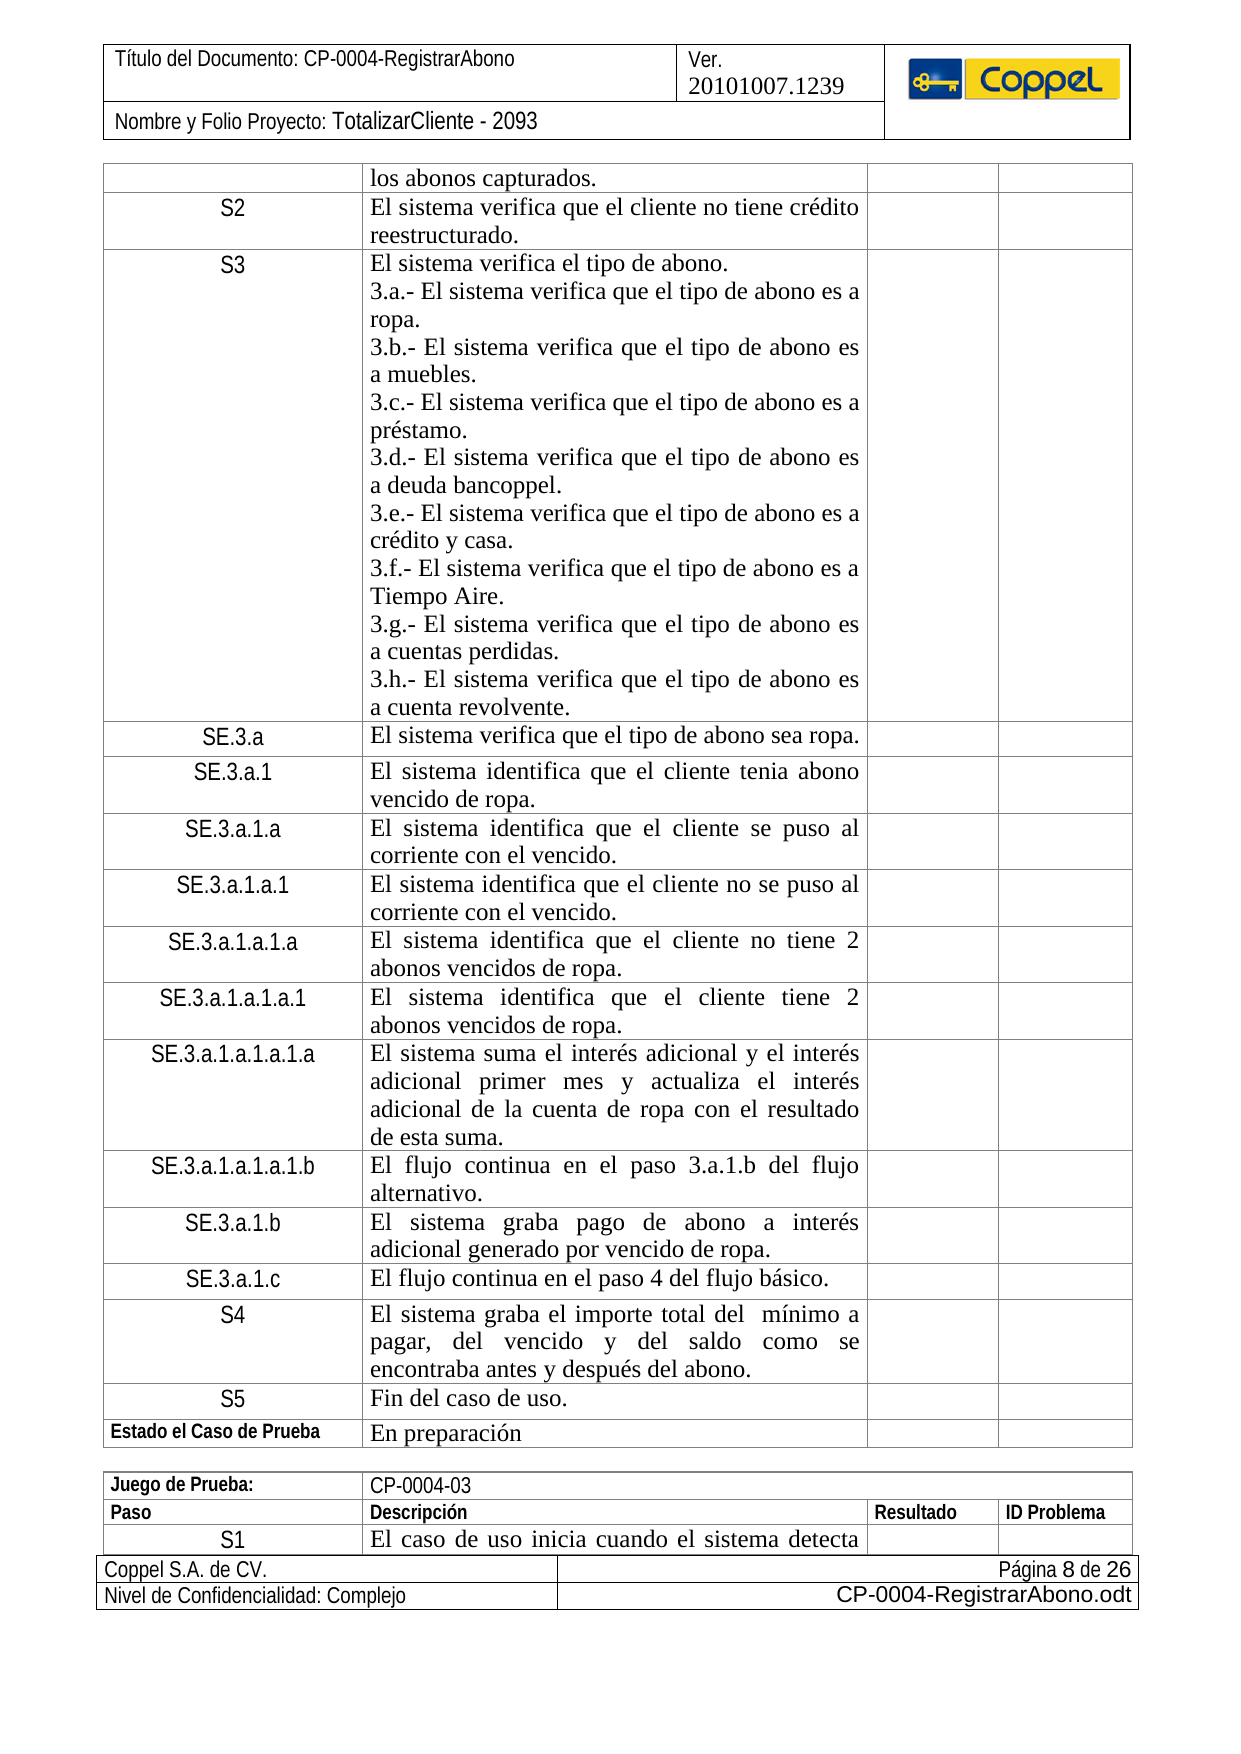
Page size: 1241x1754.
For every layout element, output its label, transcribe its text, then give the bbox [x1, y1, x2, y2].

table_cell [868, 757, 998, 813]
table_cell [868, 1420, 998, 1447]
table_cell los abonos capturados. [363, 164, 867, 192]
table_cell [999, 1384, 1132, 1418]
table_cell [868, 814, 998, 869]
table_header Juego de Prueba: [104, 1473, 362, 1499]
table_cell En preparación [363, 1420, 867, 1447]
table_cell S5 [104, 1384, 362, 1418]
table_cell [868, 722, 998, 756]
table_cell [999, 193, 1132, 248]
table_cell SE.3.a.1.a [104, 814, 362, 869]
table_cell El sistema identifica que el cliente se puso al corriente con el vencido. [363, 814, 867, 869]
table_cell [868, 1264, 998, 1299]
table_cell SE.3.a.1.a.1.a.1.a [104, 1040, 362, 1150]
table_cell S3 [104, 250, 362, 721]
table_cell El sistema verifica que el cliente no tiene crédito reestructurado. [363, 193, 867, 248]
table_cell [999, 164, 1132, 192]
table_cell [868, 1384, 998, 1418]
table_cell El flujo continua en el paso 4 del flujo básico. [363, 1264, 867, 1299]
table_cell [868, 927, 998, 982]
table_cell El sistema graba pago de abono a interés adicional generado por vencido de ropa. [363, 1208, 867, 1263]
table_cell [999, 1040, 1132, 1150]
table_cell [104, 164, 362, 192]
table_cell SE.3.a.1.a.1.a.1 [104, 983, 362, 1038]
table_cell S1 [104, 1525, 362, 1554]
table_cell El sistema identifica que el cliente no se puso al corriente con el vencido. [363, 870, 867, 926]
table_cell [868, 1300, 998, 1383]
table_cell El sistema suma el interés adicional y el interés adicional primer mes y actualiza el interés adicional de la cuenta de ropa con el resultado de esta suma. [363, 1040, 867, 1150]
table_cell [868, 164, 998, 192]
table_cell El sistema identifica que el cliente tiene 2 abonos vencidos de ropa. [363, 983, 867, 1038]
table_cell [868, 193, 998, 248]
table_cell [999, 757, 1132, 813]
table_cell [999, 870, 1132, 926]
table_cell [999, 1525, 1132, 1554]
table_cell Resultado [868, 1500, 998, 1524]
table_cell [999, 1151, 1132, 1207]
table_cell SE.3.a [104, 722, 362, 756]
table_cell SE.3.a.1.a.1 [104, 870, 362, 926]
table_cell [999, 814, 1132, 869]
table_cell Estado el Caso de Prueba [104, 1420, 362, 1447]
table_cell SE.3.a.1.c [104, 1264, 362, 1299]
table_cell [999, 250, 1132, 721]
table_cell [999, 1420, 1132, 1447]
table_cell El sistema verifica que el tipo de abono sea ropa. [363, 722, 867, 756]
table_cell El sistema identifica que el cliente no tiene 2 abonos vencidos de ropa. [363, 927, 867, 982]
table_cell S4 [104, 1300, 362, 1383]
table_cell SE.3.a.1 [104, 757, 362, 813]
table_cell El caso de uso inicia cuando el sistema detecta [363, 1525, 867, 1554]
table_cell [868, 250, 998, 721]
table_cell El sistema graba el importe total del mínimo a pagar, del vencido y del saldo como se encontraba antes y después del abono. [363, 1300, 867, 1383]
table_cell [868, 870, 998, 926]
table_cell [868, 1525, 998, 1554]
table_cell [868, 1151, 998, 1207]
table_cell [868, 983, 998, 1038]
table_cell ID Problema [999, 1500, 1132, 1524]
table_cell El sistema identifica que el cliente tenia abono vencido de ropa. [363, 757, 867, 813]
table_cell SE.3.a.1.b [104, 1208, 362, 1263]
table_cell Paso [104, 1500, 362, 1524]
table_cell [868, 1208, 998, 1263]
table_cell S2 [104, 193, 362, 248]
table_cell El flujo continua en el paso 3.a.1.b del flujo alternativo. [363, 1151, 867, 1207]
table_cell Fin del caso de uso. [363, 1384, 867, 1418]
table_cell [999, 1300, 1132, 1383]
table_cell Descripción [363, 1500, 867, 1524]
table_cell [999, 1208, 1132, 1263]
table_cell [999, 927, 1132, 982]
table_cell [999, 722, 1132, 756]
table_cell SE.3.a.1.a.1.a.1.b [104, 1151, 362, 1207]
table_cell [868, 1040, 998, 1150]
table_cell [999, 1264, 1132, 1299]
table_cell SE.3.a.1.a.1.a [104, 927, 362, 982]
table_header CP-0004-03 [363, 1473, 1132, 1499]
table_cell [999, 983, 1132, 1038]
table_cell El sistema verifica el tipo de abono. 3.a.- El sistema verifica que el tipo de abono es a ropa. 3.b.- El sistema verifica que el tipo de abono es a muebles. 3.c.- El sistema verifica que el tipo de abono es a préstamo. 3.d.- El sistema verifica que el tipo de abono es a deuda bancoppel. 3.e.- El sistema verifica que el tipo de abono es a crédito y casa. 3.f.- El sistema verifica que el tipo de abono es a Tiempo Aire. 3.g.- El sistema verifica que el tipo de abono es a cuentas perdidas. 3.h.- El sistema verifica que el tipo de abono es a cuenta revolvente. [363, 250, 867, 721]
